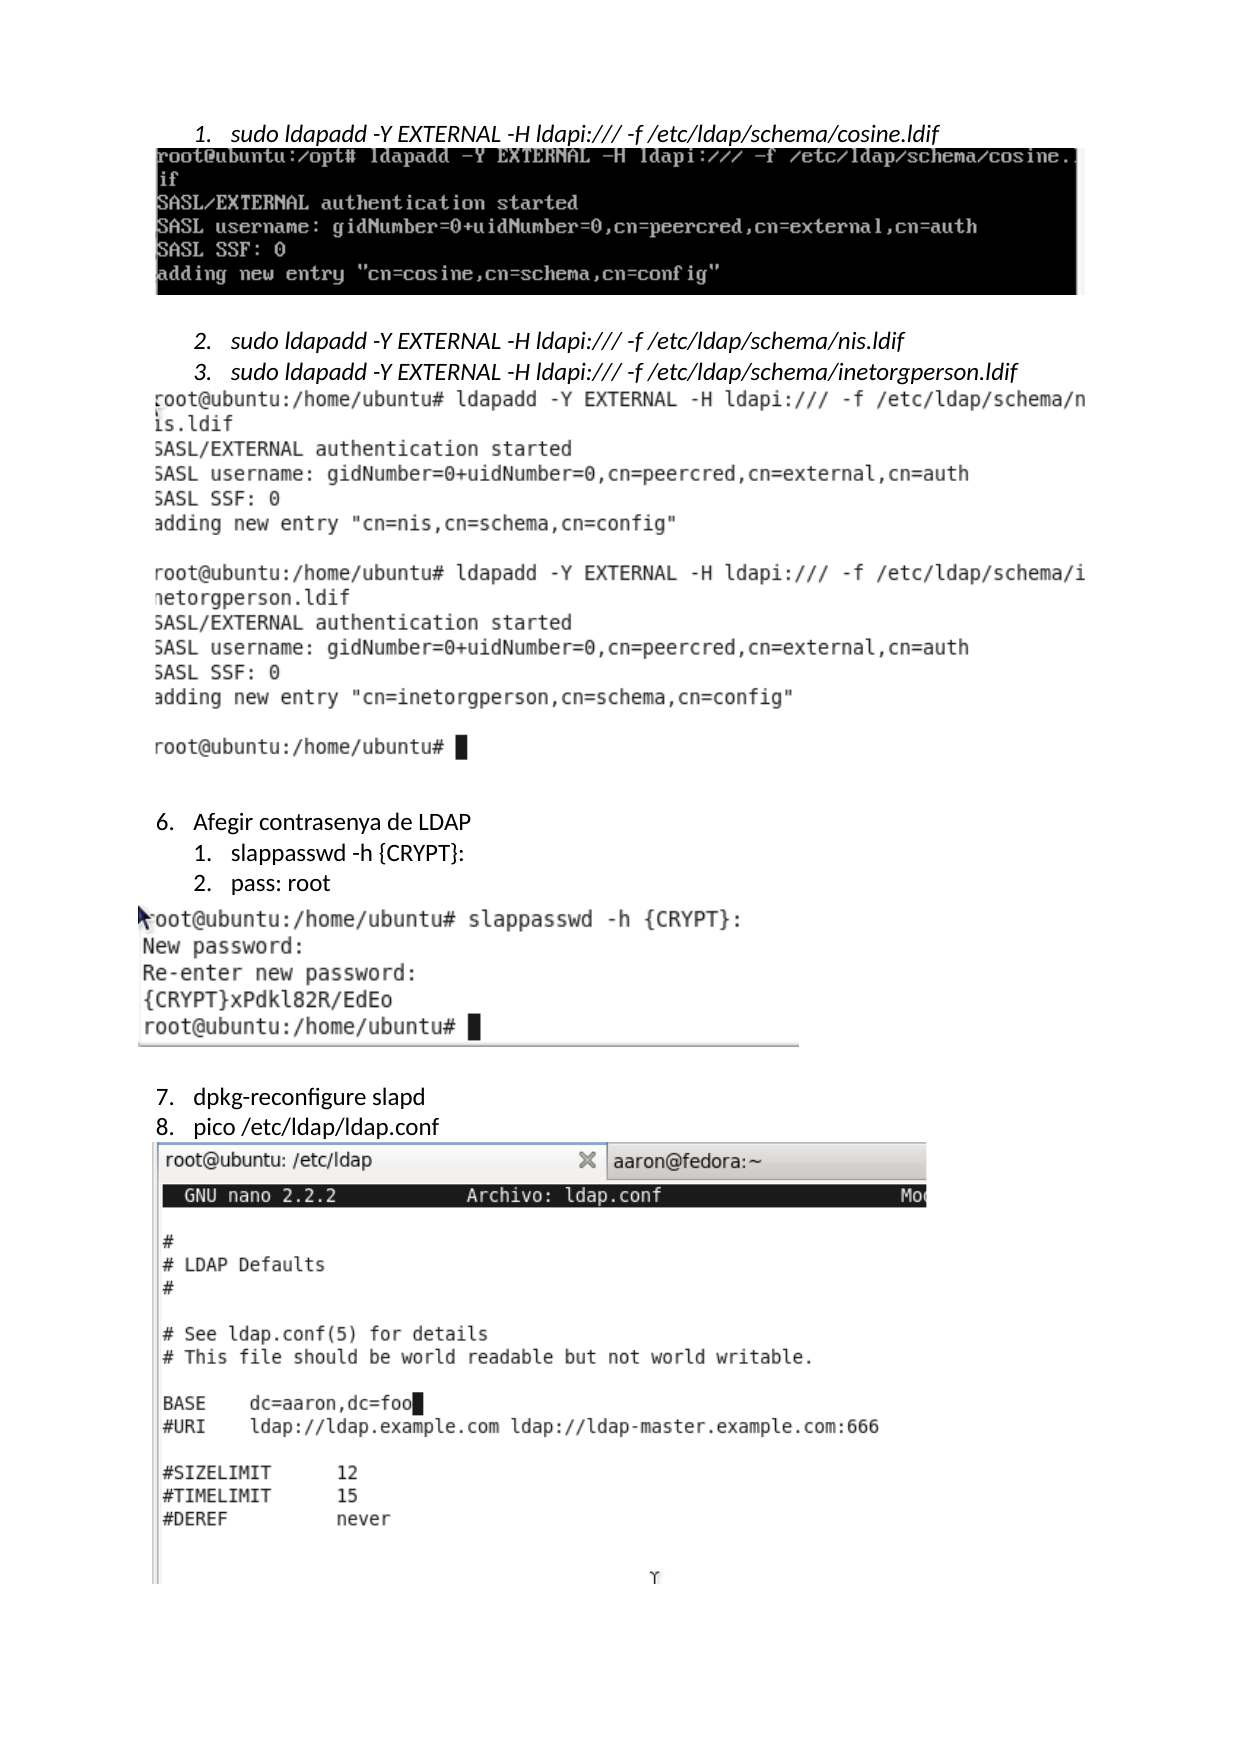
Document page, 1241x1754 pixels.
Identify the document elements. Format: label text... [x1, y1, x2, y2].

list pass: root [193, 867, 1122, 898]
list dpkg-reconfigure slapd [156, 1081, 1122, 1112]
list pico /etc/ldap/ldap.conf [156, 1112, 1122, 1142]
picture [138, 905, 799, 1047]
picture [152, 1142, 927, 1584]
list sudo ldapadd -Y EXTERNAL -H ldapi:/// -f /etc/ldap/schema/inetorgperson.ldif [193, 356, 1122, 386]
picture [155, 148, 1085, 295]
picture [155, 386, 1085, 776]
list Afegir contrasenya de LDAP [156, 806, 1122, 837]
list slappasswd -h {CRYPT}: [193, 837, 1122, 867]
list sudo ldapadd -Y EXTERNAL -H ldapi:/// -f /etc/ldap/schema/cosine.ldif [193, 118, 1122, 149]
list sudo ldapadd -Y EXTERNAL -H ldapi:/// -f /etc/ldap/schema/nis.ldif [193, 325, 1122, 356]
